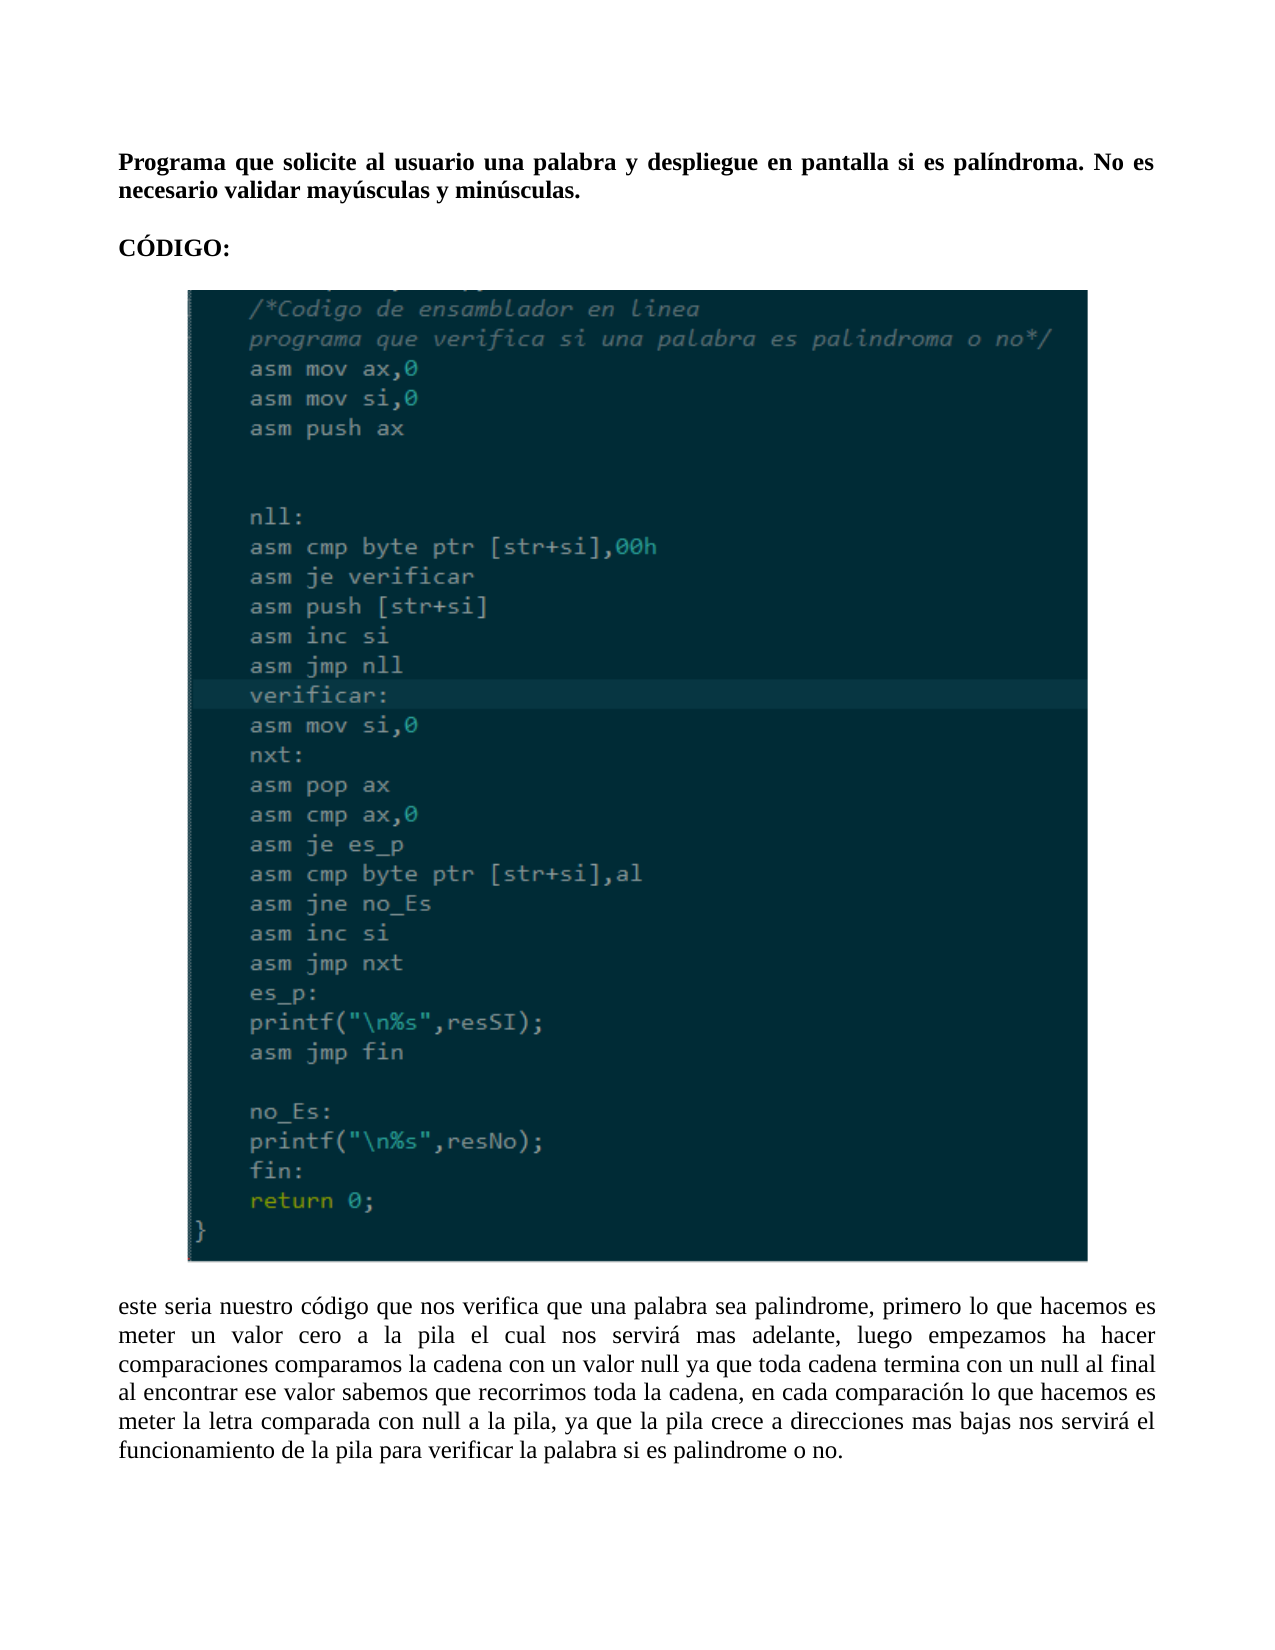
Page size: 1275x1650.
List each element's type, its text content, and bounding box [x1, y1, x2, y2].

picture [279, 603, 291, 613]
picture [336, 781, 347, 796]
picture [379, 573, 390, 583]
picture [535, 1146, 541, 1153]
picture [251, 900, 262, 910]
picture [308, 900, 318, 915]
picture [1011, 335, 1023, 346]
picture [267, 662, 276, 673]
picture [310, 960, 318, 975]
picture [251, 870, 262, 881]
picture [422, 900, 430, 910]
picture [279, 781, 291, 792]
picture [813, 335, 840, 350]
picture [378, 960, 390, 970]
picture [279, 1049, 291, 1059]
picture [293, 306, 305, 316]
picture [448, 573, 459, 584]
text este seria nuestro código que nos verifica que una palabra sea palindrome, primero lo que hacemos es meter un valor cero a la pila el cual nos servirá mas adelante, luego empezamos ha hacer comparaciones comparamos la cadena con un valor null ya que toda cadena termina con un null al final al encontrar ese valor sabemos que recorrimos toda la cadena, en cada comparación lo que hacemos es meter la letra comparada con null a la pila, ya que la pila crece a direcciones mas bajas nos servirá el funcionamiento de la pila para verificar la palabra si es palindrome o no. [118, 1291, 1157, 1464]
picture [349, 841, 361, 851]
picture [772, 335, 784, 346]
picture [658, 335, 685, 350]
picture [899, 335, 904, 346]
picture [535, 1027, 541, 1034]
picture [406, 390, 418, 405]
picture [422, 601, 446, 613]
picture [519, 539, 529, 554]
picture [358, 1194, 362, 1206]
picture [491, 300, 502, 316]
picture [336, 930, 346, 940]
picture [562, 870, 571, 881]
picture [308, 781, 333, 796]
picture [308, 300, 319, 316]
picture [321, 841, 333, 851]
picture [787, 335, 796, 346]
picture [364, 960, 374, 970]
picture [449, 306, 458, 316]
picture [506, 543, 515, 554]
picture [997, 335, 1009, 346]
picture [251, 752, 255, 762]
picture [632, 864, 641, 881]
picture [252, 1161, 263, 1178]
picture [251, 1019, 263, 1034]
picture [406, 335, 418, 344]
picture [251, 1049, 262, 1059]
picture [406, 719, 416, 732]
picture [336, 722, 347, 732]
picture [394, 403, 401, 410]
picture [689, 329, 696, 346]
picture [279, 1168, 290, 1178]
picture [322, 1132, 333, 1148]
picture [380, 597, 387, 618]
picture [378, 811, 389, 821]
picture [506, 300, 513, 316]
picture [534, 543, 545, 554]
picture [561, 335, 571, 346]
picture [603, 335, 613, 346]
picture [308, 543, 318, 554]
picture [279, 543, 291, 554]
picture [410, 806, 418, 817]
picture [406, 362, 412, 375]
picture [365, 400, 374, 405]
picture [646, 306, 655, 316]
picture [266, 1168, 275, 1178]
picture [378, 633, 388, 643]
picture [632, 541, 640, 554]
picture [1028, 329, 1037, 339]
picture [279, 841, 291, 851]
picture [321, 543, 333, 554]
picture [307, 1197, 332, 1208]
picture [335, 306, 347, 321]
picture [251, 365, 262, 375]
picture [532, 335, 544, 346]
picture [267, 1138, 277, 1148]
picture [1040, 329, 1052, 347]
picture [321, 960, 333, 970]
picture [378, 543, 389, 558]
picture [450, 1138, 474, 1148]
picture [266, 722, 276, 732]
picture [436, 1146, 443, 1153]
picture [365, 395, 374, 400]
picture [251, 425, 262, 435]
picture [267, 543, 276, 554]
picture [364, 365, 374, 375]
picture [308, 662, 318, 677]
picture [561, 306, 573, 316]
picture [448, 866, 458, 881]
picture [309, 1108, 318, 1119]
picture [266, 633, 276, 643]
picture [266, 507, 276, 524]
picture [378, 781, 389, 792]
picture [335, 900, 347, 910]
picture [578, 335, 585, 346]
picture [295, 1103, 303, 1119]
picture [337, 603, 346, 613]
picture [449, 539, 458, 554]
picture [308, 573, 318, 588]
picture [336, 543, 347, 558]
picture [395, 955, 402, 970]
picture [378, 299, 390, 316]
picture [591, 537, 598, 559]
picture [279, 335, 305, 349]
picture [589, 306, 601, 316]
picture [279, 811, 291, 821]
picture [422, 573, 429, 584]
picture [266, 425, 276, 435]
picture [336, 365, 347, 375]
picture [279, 900, 291, 910]
picture [716, 329, 728, 346]
picture [195, 681, 1088, 707]
picture [308, 633, 318, 643]
picture [265, 335, 271, 346]
picture [251, 1138, 263, 1153]
picture [410, 360, 418, 375]
picture [337, 425, 346, 435]
picture [617, 870, 628, 881]
picture [450, 603, 459, 613]
picture [505, 1014, 515, 1029]
picture [392, 306, 404, 316]
picture [844, 329, 852, 346]
picture [267, 1019, 277, 1029]
picture [870, 335, 882, 346]
picture [392, 1013, 404, 1029]
picture [308, 930, 318, 940]
picture [493, 864, 499, 885]
picture [279, 722, 291, 732]
picture [321, 1049, 333, 1059]
picture [251, 603, 262, 613]
picture [744, 335, 756, 346]
picture [266, 1049, 276, 1059]
picture [383, 1019, 388, 1029]
picture [321, 573, 333, 584]
picture [673, 306, 685, 316]
picture [251, 1108, 262, 1118]
picture [464, 870, 474, 881]
picture [278, 989, 305, 1004]
picture [293, 1138, 304, 1148]
picture [506, 870, 515, 881]
picture [394, 819, 400, 826]
picture [267, 989, 276, 1000]
picture [392, 335, 404, 346]
picture [478, 1019, 487, 1029]
picture [576, 870, 585, 881]
picture [265, 751, 277, 762]
picture [434, 543, 446, 558]
picture [450, 1019, 474, 1029]
picture [308, 1049, 318, 1064]
picture [379, 930, 388, 940]
picture [730, 335, 735, 346]
picture [251, 633, 262, 643]
picture [267, 603, 276, 613]
picture [463, 603, 472, 613]
picture [279, 633, 291, 643]
picture [265, 1108, 277, 1119]
picture [631, 335, 643, 346]
picture [364, 811, 374, 821]
picture [687, 306, 699, 316]
picture [364, 537, 376, 554]
picture [251, 811, 262, 821]
picture [365, 633, 374, 643]
picture [519, 866, 529, 881]
picture [618, 539, 629, 554]
picture [377, 841, 404, 856]
picture [336, 811, 347, 826]
picture [197, 1221, 205, 1242]
picture [323, 306, 332, 316]
picture [365, 930, 374, 940]
picture [266, 960, 276, 970]
picture [434, 306, 446, 316]
picture [307, 722, 333, 732]
picture [606, 551, 612, 558]
picture [547, 306, 559, 316]
picture [477, 335, 485, 346]
picture [617, 335, 628, 346]
picture [251, 514, 262, 524]
picture [322, 633, 332, 643]
picture [410, 717, 418, 728]
picture [279, 395, 291, 405]
picture [434, 573, 444, 584]
picture [251, 395, 262, 405]
picture [521, 1011, 527, 1034]
picture [478, 597, 485, 618]
picture [322, 900, 332, 910]
picture [394, 373, 400, 380]
picture [251, 960, 262, 970]
picture [392, 1049, 402, 1059]
picture [505, 335, 515, 346]
picture [364, 864, 376, 881]
picture [394, 573, 401, 584]
picture [363, 573, 376, 584]
picture [392, 539, 402, 554]
picture [250, 989, 263, 1000]
picture [462, 306, 488, 316]
picture [364, 900, 374, 910]
picture [408, 1143, 416, 1148]
picture [322, 930, 332, 940]
picture [251, 1197, 277, 1208]
picture [378, 866, 402, 885]
picture [548, 869, 557, 879]
picture [279, 365, 291, 375]
picture [280, 507, 290, 524]
text Programa que solicite al usuario una palabra y despliegue en pantalla si es palíndroma. No es necesario validar mayúsculas y minúsculas. [118, 147, 1157, 204]
picture [336, 870, 347, 885]
picture [267, 365, 276, 375]
picture [701, 335, 713, 346]
picture [464, 573, 474, 583]
picture [379, 656, 388, 673]
picture [308, 603, 319, 618]
picture [392, 425, 404, 435]
picture [322, 335, 361, 346]
picture [336, 662, 347, 677]
picture [251, 781, 262, 792]
picture [280, 1138, 289, 1148]
picture [307, 395, 333, 405]
picture [187, 290, 1088, 1263]
picture [562, 543, 571, 554]
picture [278, 1193, 290, 1208]
picture [576, 543, 585, 554]
picture [408, 895, 416, 910]
picture [267, 395, 276, 405]
picture [279, 960, 291, 970]
picture [279, 425, 291, 435]
picture [307, 365, 333, 375]
picture [256, 751, 262, 762]
picture [279, 930, 291, 940]
picture [322, 1013, 333, 1029]
picture [281, 1019, 289, 1029]
picture [279, 870, 291, 881]
picture [606, 878, 612, 885]
picture [478, 1133, 516, 1148]
text CÓDIGO: [118, 233, 1157, 262]
picture [591, 864, 598, 885]
picture [392, 1132, 404, 1148]
picture [322, 425, 332, 435]
picture [603, 306, 615, 316]
picture [322, 603, 332, 613]
picture [364, 781, 374, 792]
picture [405, 543, 418, 554]
picture [251, 841, 262, 851]
picture [969, 335, 981, 346]
picture [462, 335, 468, 346]
picture [490, 329, 504, 350]
picture [308, 335, 313, 346]
picture [548, 542, 558, 552]
picture [639, 539, 643, 552]
picture [337, 1131, 344, 1153]
picture [336, 1049, 347, 1064]
picture [279, 304, 288, 316]
picture [267, 900, 276, 910]
picture [308, 870, 318, 881]
picture [321, 662, 333, 673]
picture [406, 567, 418, 583]
picture [321, 870, 333, 881]
picture [659, 306, 671, 316]
picture [349, 1196, 358, 1208]
picture [436, 1027, 443, 1034]
picture [366, 1205, 372, 1212]
picture [267, 811, 276, 821]
picture [336, 960, 347, 975]
picture [857, 335, 865, 346]
picture [279, 662, 291, 673]
picture [406, 598, 416, 613]
picture [337, 1012, 344, 1034]
picture [364, 662, 374, 673]
picture [321, 811, 333, 821]
picture [309, 841, 318, 856]
picture [251, 573, 262, 584]
picture [519, 335, 529, 346]
picture [393, 656, 402, 673]
picture [884, 329, 897, 346]
picture [250, 335, 263, 350]
picture [405, 870, 418, 881]
picture [279, 573, 291, 583]
picture [336, 395, 347, 405]
picture [406, 808, 412, 821]
picture [369, 1140, 374, 1151]
picture [393, 603, 402, 613]
picture [350, 418, 360, 435]
picture [266, 841, 276, 851]
picture [307, 1014, 318, 1029]
picture [251, 662, 262, 673]
picture [250, 303, 261, 319]
picture [378, 722, 388, 732]
picture [632, 300, 640, 316]
picture [912, 335, 953, 346]
picture [365, 841, 374, 851]
picture [350, 597, 360, 613]
picture [532, 300, 545, 316]
picture [267, 573, 276, 584]
picture [651, 543, 656, 554]
picture [308, 425, 319, 440]
picture [350, 306, 362, 316]
picture [365, 722, 374, 732]
picture [280, 747, 290, 762]
picture [378, 365, 389, 375]
picture [441, 335, 446, 344]
picture [420, 306, 432, 316]
picture [434, 870, 446, 885]
picture [378, 425, 388, 435]
picture [490, 1014, 502, 1029]
picture [267, 870, 276, 881]
picture [448, 335, 460, 346]
picture [266, 930, 276, 940]
picture [308, 811, 318, 821]
picture [521, 1130, 527, 1153]
picture [369, 1021, 374, 1032]
picture [534, 870, 545, 881]
picture [378, 1049, 388, 1059]
picture [464, 543, 474, 554]
picture [394, 730, 400, 737]
picture [493, 537, 499, 559]
picture [336, 633, 346, 643]
picture [377, 900, 390, 910]
picture [251, 930, 262, 940]
picture [383, 1138, 388, 1148]
picture [251, 543, 262, 554]
picture [379, 395, 388, 405]
picture [518, 306, 530, 316]
picture [378, 335, 390, 350]
picture [307, 1133, 318, 1148]
picture [251, 722, 262, 732]
picture [293, 1197, 304, 1208]
picture [350, 573, 361, 584]
picture [267, 781, 276, 792]
picture [364, 1042, 375, 1059]
picture [293, 1019, 304, 1029]
